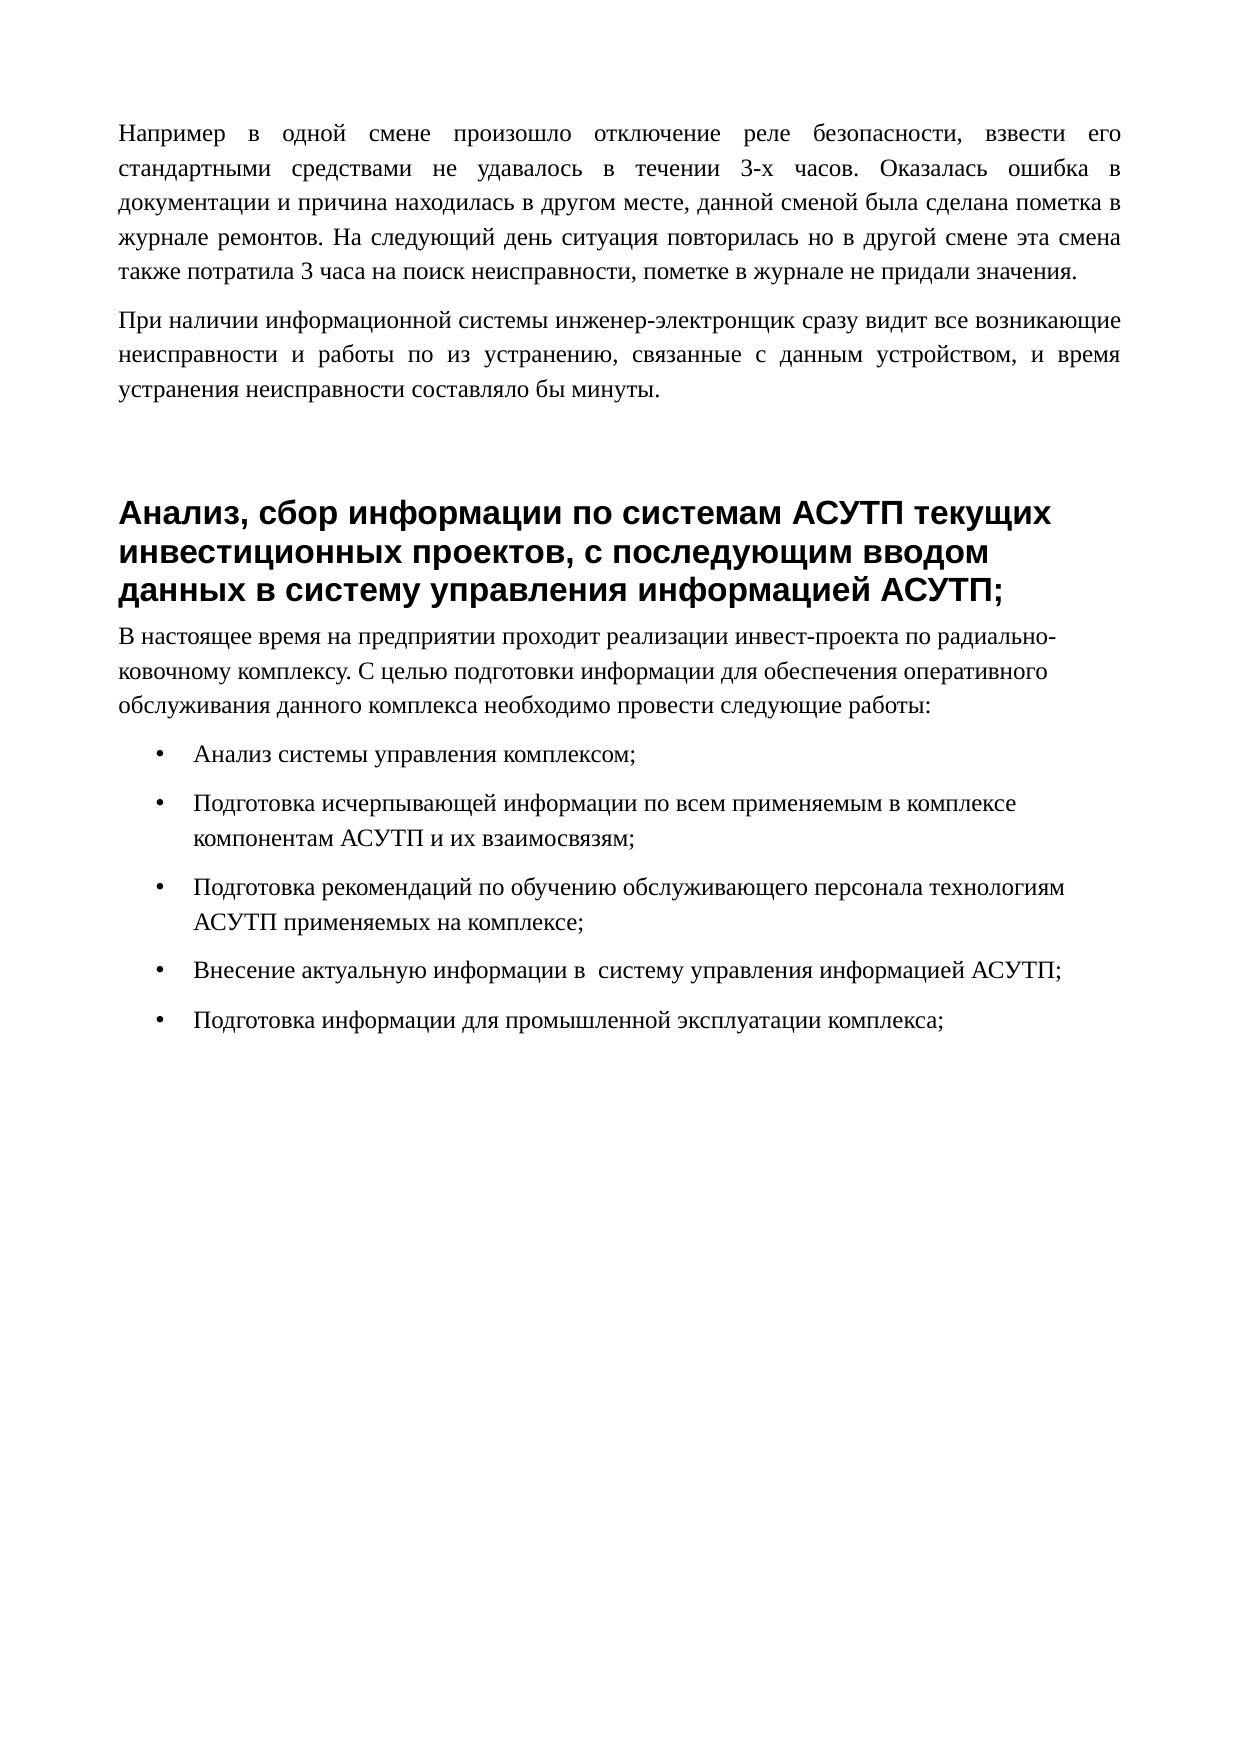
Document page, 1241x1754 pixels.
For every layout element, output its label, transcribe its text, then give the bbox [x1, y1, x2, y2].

text В настоящее время на предприятии проходит реализации инвест-проекта по радиально-ковочному комплексу. С целью подготовки информации для обеспечения оперативного обслуживания данного комплекса необходимо провести следующие работы: [118, 621, 1122, 719]
list Анализ системы управления комплексом; [156, 739, 1122, 768]
subtitle Анализ, сбор информации по системам АСУТП текущих инвестиционных проектов, с последующим вводом данных в систему управления информацией АСУТП; [118, 493, 1122, 609]
list Подготовка рекомендаций по обучению обслуживающего персонала технологиям АСУТП применяемых на комплексе; [156, 872, 1122, 935]
text Например в одной смене произошло отключение реле безопасности, взвести его стандартными средствами не удавалось в течении 3-х часов. Оказалась ошибка в документации и причина находилась в другом месте, данной сменой была сделана пометка в журнале ремонтов. На следующий день ситуация повторилась но в другой смене эта смена также потратила 3 часа на поиск неисправности, пометке в журнале не придали значения. [118, 118, 1122, 285]
list Подготовка исчерпывающей информации по всем применяемым в комплексе компонентам АСУТП и их взаимосвязям; [156, 788, 1122, 852]
text При наличии информационной системы инженер-электронщик сразу видит все возникающие неисправности и работы по из устранению, связанные с данным устройством, и время устранения неисправности составляло бы минуты. [118, 305, 1122, 403]
list Подготовка информации для промышленной эксплуатации комплекса; [156, 1005, 1122, 1033]
list Внесение актуальную информации в систему управления информацией АСУТП; [156, 956, 1122, 984]
